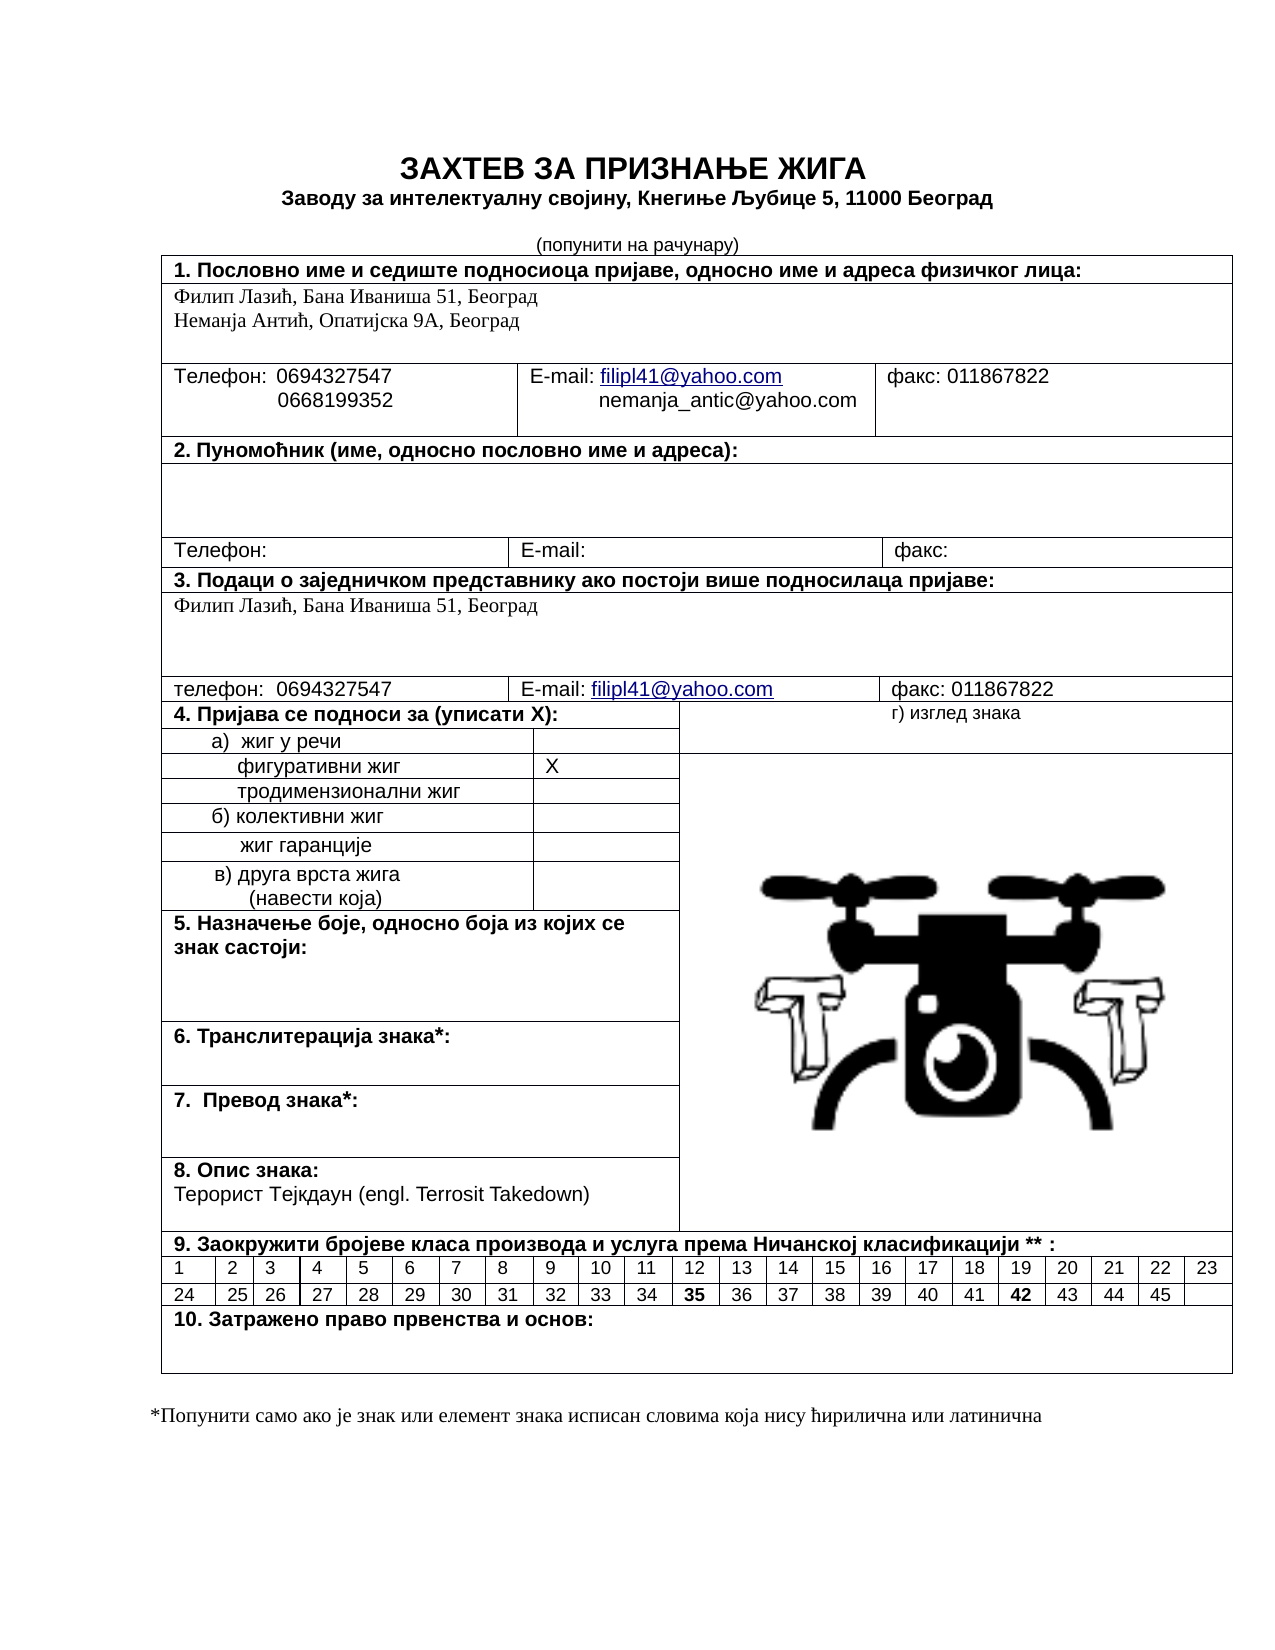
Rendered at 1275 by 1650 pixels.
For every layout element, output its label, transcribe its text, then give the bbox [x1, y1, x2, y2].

table_cell 34 [625, 1284, 672, 1305]
table_cell 9. Заокружити бројеве класа производа и услуга према Ничанској класификацији ** : [162, 1232, 1232, 1256]
table_cell 37 [767, 1284, 812, 1305]
table_cell 12 [673, 1257, 719, 1283]
table_cell 35 [673, 1284, 719, 1305]
table_cell факс: 011867822 [880, 677, 1232, 701]
table_cell 5 [347, 1257, 392, 1283]
table_cell 7 [440, 1257, 485, 1283]
table_cell 2 [216, 1257, 253, 1283]
table_cell фигуративни жиг [162, 754, 533, 778]
table_cell 30 [440, 1284, 485, 1305]
table_cell 9 [534, 1257, 578, 1283]
table_cell 4 [301, 1257, 346, 1283]
table_cell E-mail: filipl41@yahoo.com [509, 677, 879, 701]
table_cell 40 [906, 1284, 952, 1305]
table_cell 25 [216, 1284, 253, 1305]
table_cell 39 [860, 1284, 905, 1305]
table_cell 8. Опис знака: Терорист Tејкдаун (engl. Terrosit Takedown) [162, 1158, 679, 1231]
table_cell [534, 833, 679, 861]
table_cell 20 [1046, 1257, 1091, 1283]
table_cell 6. Транслитерација знака*: [162, 1022, 679, 1085]
table_cell б) колективни жиг [162, 804, 533, 832]
table_cell [534, 804, 679, 832]
table_cell [1185, 1284, 1232, 1305]
table_cell 18 [953, 1257, 998, 1283]
table_cell 32 [534, 1284, 578, 1305]
table_cell а) жиг у речи [162, 729, 533, 753]
table_cell 7. Превод знака*: [162, 1086, 679, 1157]
table_cell 44 [1092, 1284, 1138, 1305]
table_cell 43 [1046, 1284, 1091, 1305]
table_cell факс: 011867822 [876, 364, 1232, 436]
table_cell жиг гаранције [162, 833, 533, 861]
table_cell 29 [393, 1284, 439, 1305]
table_cell 21 [1092, 1257, 1138, 1283]
table_cell 14 [767, 1257, 812, 1283]
title Заводу за интелектуалну својину, Кнегиње Љубице 5, 11000 Београд [150, 186, 1125, 210]
table_cell 28 [347, 1284, 392, 1305]
table_cell Телефон: 0694327547 0668199352 [162, 364, 517, 436]
table_cell 45 [1139, 1284, 1184, 1305]
table_cell 2. Пуномоћник (име, односно пословно име и адреса): [162, 437, 1232, 463]
table_header 1. Пословно име и седиште подносиоца пријаве, односно име и адреса физичког лица: [162, 256, 1232, 283]
table_cell 10 [579, 1257, 624, 1283]
table_cell 13 [720, 1257, 766, 1283]
table_cell факс: [883, 538, 1232, 567]
table_cell [534, 779, 679, 803]
table_cell 5. Назначење боје, односно боја из којих се знак састоји: [162, 911, 679, 1021]
text *Попунити само ако је знак или елемент знака исписан словима која нису ћирилична или латинична [150, 1403, 1125, 1427]
picture [683, 786, 1228, 1149]
table_cell Филип Лазић, Бана Иваниша 51, Београд [162, 593, 1232, 676]
title (попунити на рачунару) [150, 234, 1125, 255]
table_cell 1 [162, 1257, 215, 1283]
table_cell Телефон: [162, 538, 508, 567]
table_cell телефон: 0694327547 [162, 677, 508, 701]
table_cell г) изглед знака [680, 702, 1232, 753]
table_cell E-mail: filipl41@yahoo.com nemanja_antic@yahoo.com [518, 364, 875, 436]
table_cell 15 [813, 1257, 859, 1283]
text ЗАХТЕВ ЗА ПРИЗНАЊЕ ЖИГА [150, 150, 1125, 186]
table_cell тродимензионални жиг [162, 779, 533, 803]
table_cell 11 [625, 1257, 672, 1283]
table_cell X [534, 754, 679, 778]
table_cell 24 [162, 1284, 215, 1305]
table_cell 36 [720, 1284, 766, 1305]
table_cell 19 [999, 1257, 1045, 1283]
table_cell 41 [953, 1284, 998, 1305]
table_cell 38 [813, 1284, 859, 1305]
table_cell 31 [486, 1284, 533, 1305]
table_cell E-mail: [509, 538, 882, 567]
table_cell 17 [906, 1257, 952, 1283]
table_cell 10. Затражено право првенства и основ: [162, 1306, 1232, 1373]
table_cell 6 [393, 1257, 439, 1283]
table_cell [534, 729, 679, 753]
table_cell 4. Пријава се подноси за (уписати X): [162, 702, 679, 728]
table_cell 33 [579, 1284, 624, 1305]
table_cell 26 [254, 1284, 299, 1305]
table_cell 22 [1139, 1257, 1184, 1283]
table_cell в) друга врста жига (навести која) [162, 862, 533, 909]
table_cell 16 [860, 1257, 905, 1283]
table_cell [534, 862, 679, 909]
table_cell 3 [254, 1257, 299, 1283]
table_cell 8 [486, 1257, 533, 1283]
table_cell Филип Лазић, Бана Иваниша 51, Београд Неманја Антић, Опатијска 9А, Београд [162, 284, 1232, 363]
table_cell 27 [301, 1284, 346, 1305]
table_cell [680, 754, 1232, 1231]
table_cell 23 [1185, 1257, 1232, 1283]
table_cell 3. Подаци о заједничком представнику ако постоји више подносилаца пријаве: [162, 568, 1232, 592]
table_cell 42 [999, 1284, 1045, 1305]
table_cell [162, 464, 1232, 537]
